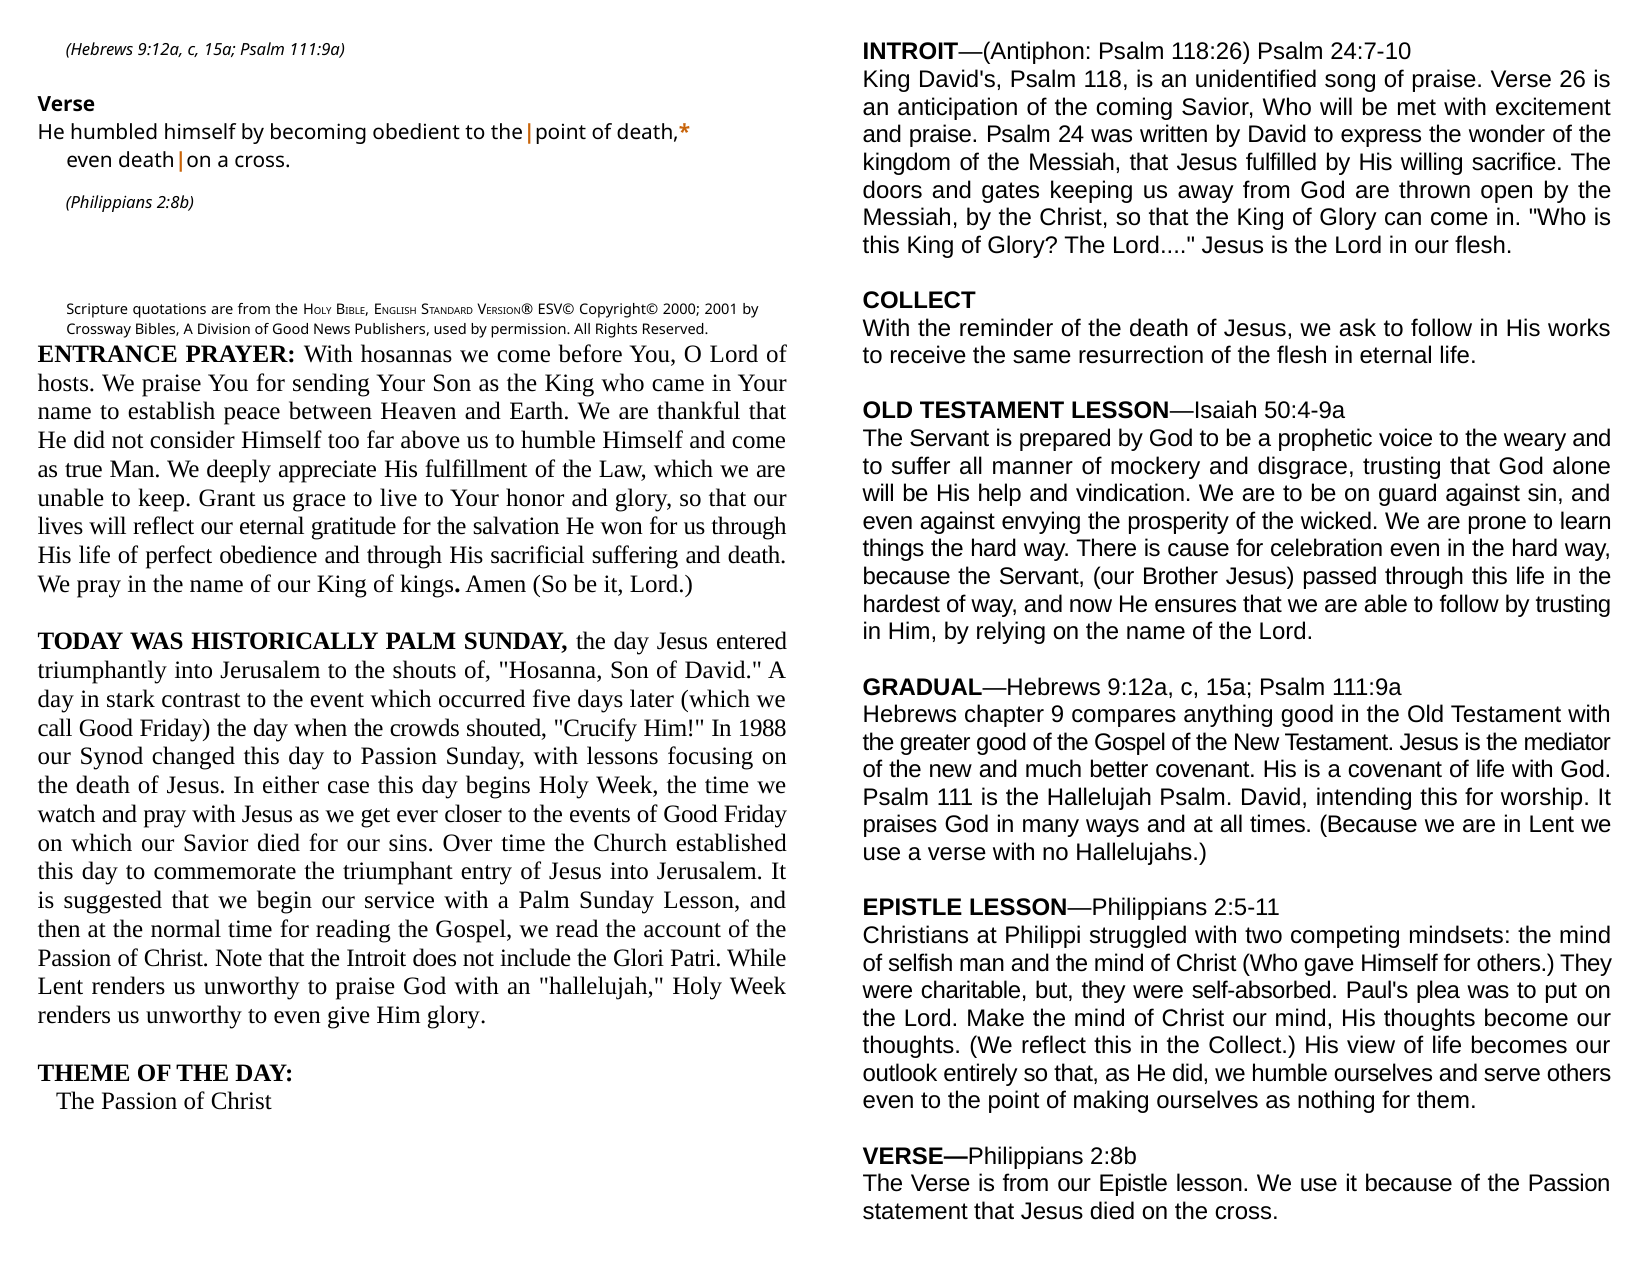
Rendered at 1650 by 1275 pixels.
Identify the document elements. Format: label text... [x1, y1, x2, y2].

text THEME OF THE DAY: [37, 1058, 787, 1086]
text even death|on a cross. [66, 146, 787, 174]
text With the reminder of the death of Jesus, we ask to follow in His works to receive the same resurrection of the flesh in eternal life. [862, 313, 1612, 369]
text OLD TESTAMENT LESSON—Isaiah 50:4-9a [862, 396, 1612, 424]
text Verse [37, 89, 787, 117]
text TODAY WAS HISTORICALLY PALM SUNDAY, the day Jesus entered triumphantly into Jerusalem to the shouts of, "Hosanna, Son of David." A day in stark contrast to the event which occurred five days later (which we call Good Friday) the day when the crowds shouted, "Crucify Him!" In 1988 our Synod changed this day to Passion Sunday, with lessons focusing on the death of Jesus. In either case this day begins Holy Week, the time we watch and pray with Jesus as we get ever closer to the events of Good Friday on which our Savior died for our sins. Over time the Church established this day to commemorate the triumphant entry of Jesus into Jerusalem. It is suggested that we begin our service with a Palm Sunday Lesson, and then at the normal time for reading the Gospel, we read the account of the Passion of Christ. Note that the Introit does not include the Glori Patri. While Lent renders us unworthy to praise God with an "hallelujah," Holy Week renders us unworthy to even give Him glory. [37, 626, 787, 1029]
text Hebrews chapter 9 compares anything good in the Old Testament with the greater good of the Gospel of the New Testament. Jesus is the mediator of the new and much better covenant. His is a covenant of life with God. Psalm 111 is the Hallelujah Psalm. David, intending this for worship. It praises God in many ways and at all times. (Because we are in Lent we use a verse with no Hallelujahs.) [862, 700, 1612, 866]
text Christians at Philippi struggled with two competing mindsets: the mind of selfish man and the mind of Christ (Who gave Himself for others.) They were charitable, but, they were self-absorbed. Paul's plea was to put on the Lord. Make the mind of Christ our mind, His thoughts become our thoughts. (We reflect this in the Collect.) His view of life becomes our outlook entirely so that, as He did, we humble ourselves and serve others even to the point of making ourselves as nothing for them. [862, 921, 1612, 1114]
text EPISTLE LESSON—Philippians 2:5-11 [862, 893, 1612, 921]
text GRADUAL—Hebrews 9:12a, c, 15a; Psalm 111:9a [862, 672, 1612, 700]
text King David's, Psalm 118, is an unidentified song of praise. Verse 26 is an anticipation of the coming Savior, Who will be met with excitement and praise. Psalm 24 was written by David to express the wonder of the kingdom of the Messiah, that Jesus fulfilled by His willing sacrifice. The doors and gates keeping us away from God are thrown open by the Messiah, by the Christ, so that the King of Glory can come in. "Who is this King of Glory? The Lord...." Jesus is the Lord in our flesh. [862, 65, 1612, 258]
text Scripture quotations are from the Holy Bible, English Standard Version® ESV© Copyright© 2000; 2001 by Crossway Bibles, A Division of Good News Publishers, used by permission. All Rights Reserved. [66, 299, 759, 339]
text ENTRANCE PRAYER: With hosannas we come before You, O Lord of hosts. We praise You for sending Your Son as the King who came in Your name to establish peace between Heaven and Earth. We are thankful that He did not consider Himself too far above us to humble Himself and come as true Man. We deeply appreciate His fulfillment of the Law, which we are unable to keep. Grant us grace to live to Your honor and glory, so that our lives will reflect our eternal gratitude for the salvation He won for us through His life of perfect obedience and through His sacrificial suffering and death. We pray in the name of our King of kings. Amen (So be it, Lord.) [37, 339, 787, 598]
text The Verse is from our Epistle lesson. We use it because of the Passion statement that Jesus died on the cross. [862, 1169, 1612, 1224]
text INTROIT—(Antiphon: Psalm 118:26) Psalm 24:7-10 [862, 37, 1612, 65]
text The Servant is prepared by God to be a prophetic voice to the weary and to suffer all manner of mockery and disgrace, trusting that God alone will be His help and vindication. We are to be on guard against sin, and even against envying the prosperity of the wicked. We are prone to learn things the hard way. There is cause for celebration even in the hard way, because the Servant, (our Brother Jesus) passed through this life in the hardest of way, and now He ensures that we are able to follow by trusting in Him, by relying on the name of the Lord. [862, 424, 1612, 645]
text (Philippians 2:8b) [66, 191, 787, 214]
text He humbled himself by becoming obedient to the|point of death,* [37, 117, 787, 146]
text The Passion of Christ [37, 1086, 787, 1115]
text COLLECT [862, 286, 1612, 313]
text VERSE—Philippians 2:8b [862, 1142, 1612, 1169]
text (Hebrews 9:12a, c, 15a; Psalm 111:9a) [66, 37, 787, 60]
